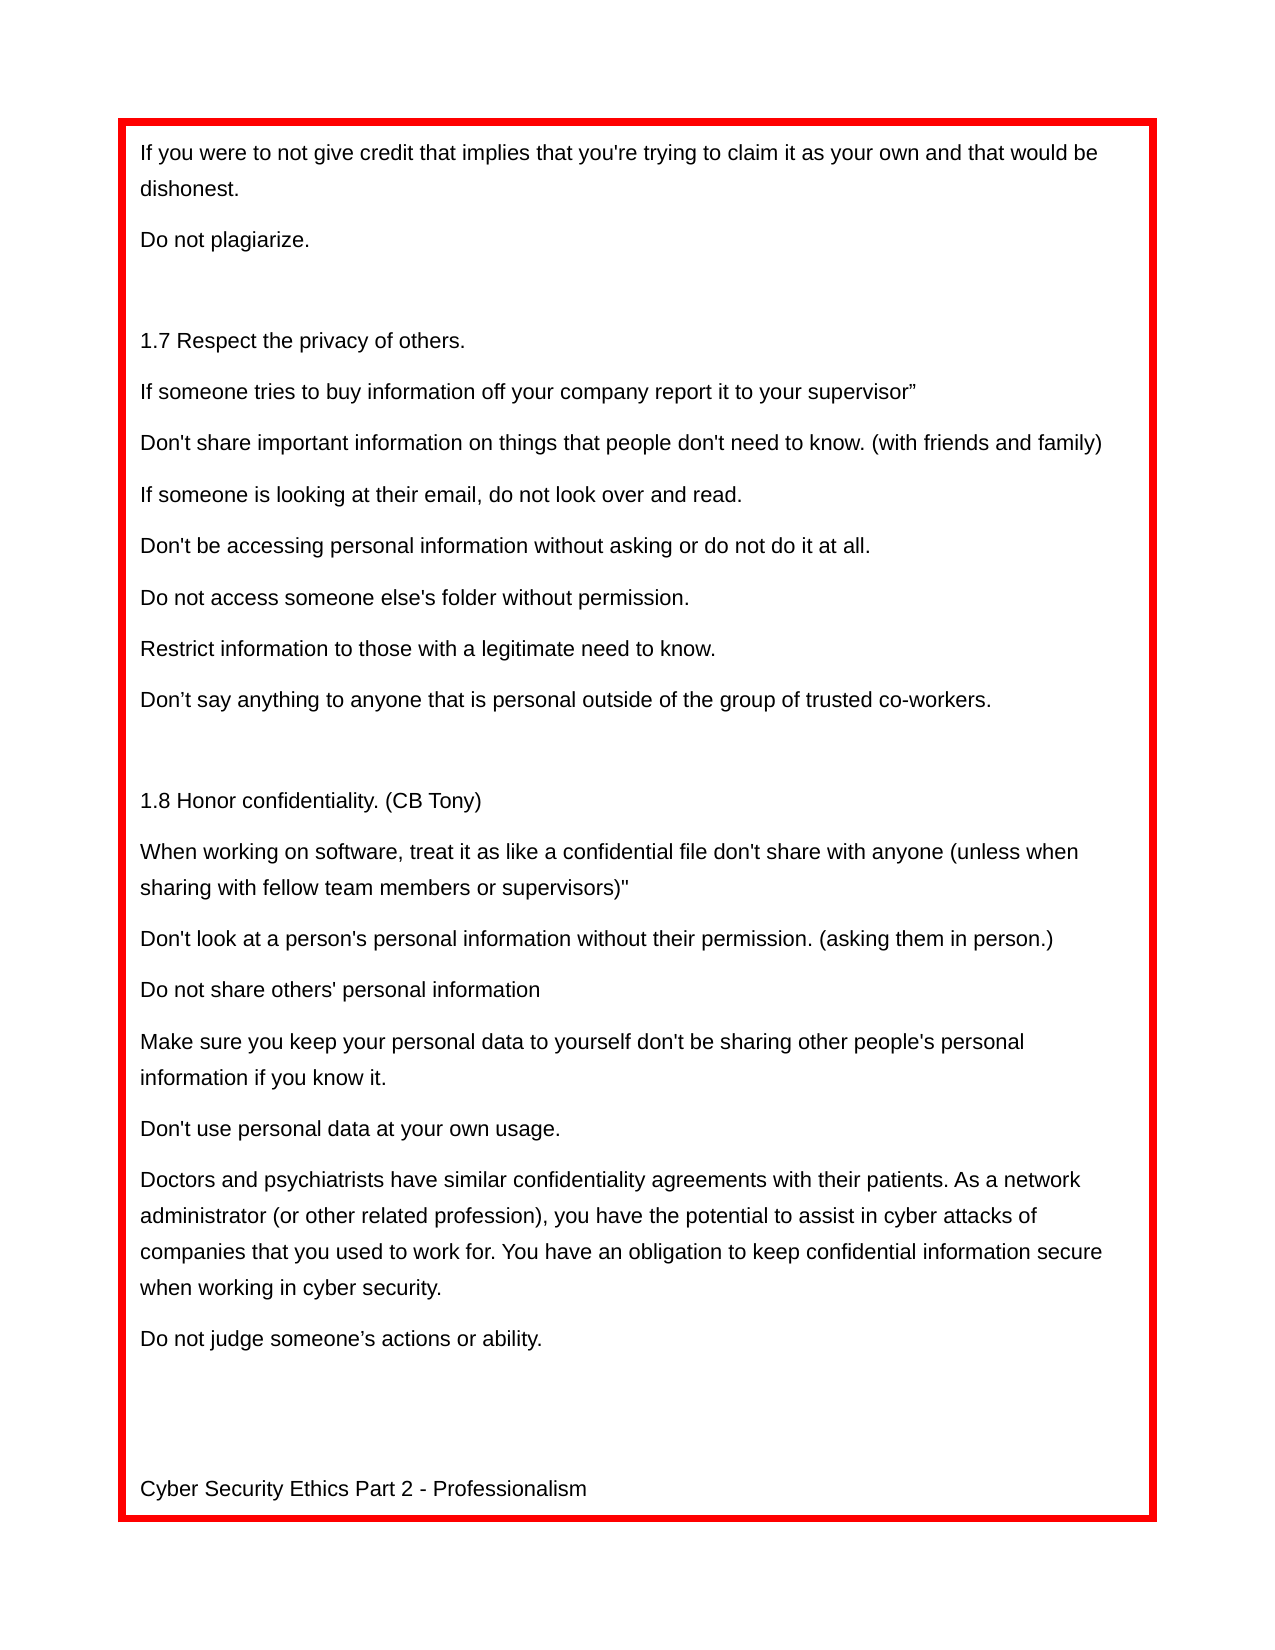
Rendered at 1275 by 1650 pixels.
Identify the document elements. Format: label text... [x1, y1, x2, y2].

text 1.7 Respect the privacy of others. [126, 306, 1149, 353]
text If you were to not give credit that implies that you're trying to claim it as your own and that would be dishonest. [126, 126, 1149, 201]
text Do not access someone else's folder without permission. [126, 562, 1149, 609]
text Do not judge someone’s actions or ability. [126, 1304, 1149, 1351]
text If someone is looking at their email, do not look over and read. [126, 460, 1149, 507]
text Cyber Security Ethics Part 2 - Professionalism [126, 1453, 1149, 1515]
text Don't use personal data at your own usage. [126, 1094, 1149, 1141]
text Don't look at a person's personal information without their permission. (asking them in person.) [126, 904, 1149, 951]
text Do not plagiarize. [126, 205, 1149, 252]
text Restrict information to those with a legitimate need to know. [126, 614, 1149, 661]
text 1.8 Honor confidentiality. (CB Tony) [126, 766, 1149, 813]
text Make sure you keep your personal data to yourself don't be sharing other people's personal information if you know it. [126, 1007, 1149, 1090]
text When working on software, treat it as like a confidential file don't share with anyone (unless when sharing with fellow team members or supervisors)" [126, 817, 1149, 900]
text Don’t say anything to anyone that is personal outside of the group of trusted co-workers. [126, 665, 1149, 712]
text If someone tries to buy information off your company report it to your supervisor” [126, 357, 1149, 404]
text Don't be accessing personal information without asking or do not do it at all. [126, 511, 1149, 558]
text Do not share others' personal information [126, 956, 1149, 1003]
text Don't share important information on things that people don't need to know. (with friends and family) [126, 408, 1149, 456]
text Doctors and psychiatrists have similar confidentiality agreements with their patients. As a network administrator (or other related profession), you have the potential to assist in cyber attacks of companies that you used to work for. You have an obligation to keep confidential information secure when working in cyber security. [126, 1145, 1149, 1299]
